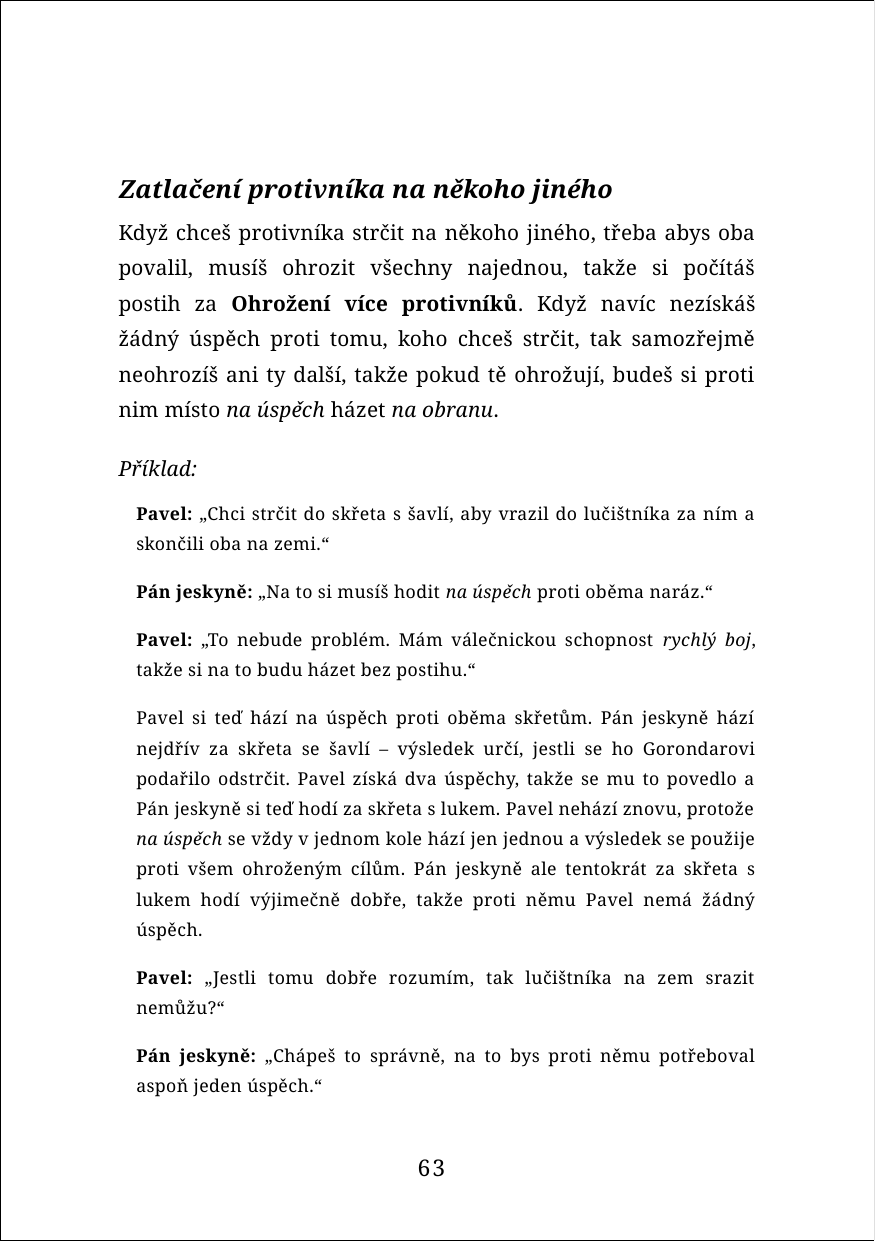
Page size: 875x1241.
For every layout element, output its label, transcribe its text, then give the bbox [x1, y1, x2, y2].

text Pavel si teď hází na úspěch proti oběma skřetům. Pán jeskyně hází nejdřív za skřeta se šavlí – výsledek určí, jestli se ho Gorondarovi podařilo odstrčit. Pavel získá dva úspěchy, takže se mu to povedlo a Pán jeskyně si teď hodí za skřeta s lukem. Pavel nehází znovu, protože na úspěch se vždy v jednom kole hází jen jednou a výsledek se použije proti všem ohroženým cílům. Pán jeskyně ale tentokrát za skřeta s lukem hodí výjimečně dobře, takže proti němu Pavel nemá žádný úspěch. [136, 706, 756, 941]
text Příklad: [118, 454, 756, 483]
text Pán jeskyně: „Chápeš to správně, na to bys proti němu potřeboval aspoň jeden úspěch.“ [136, 1043, 756, 1098]
text Pán jeskyně: „Na to si musíš hodit na úspěch proti oběma naráz.“ [136, 580, 756, 604]
subtitle Zatlačení protivníka na někoho jiného [118, 172, 756, 206]
text Pavel: „Jestli tomu dobře rozumím, tak lučištníka na zem srazit nemůžu?“ [136, 965, 756, 1019]
text Pavel: „To nebude problém. Mám válečnickou schopnost rychlý boj, takže si na to budu házet bez postihu.“ [136, 628, 756, 682]
text Pavel: „Chci strčit do skřeta s šavlí, aby vrazil do lučištníka za ním a skončili oba na zemi.“ [136, 502, 756, 556]
text Když chceš protivníka strčit na někoho jiného, třeba abys oba povalil, musíš ohrozit všechny najednou, takže si počítáš postih za Ohrožení více protivníků. Když navíc nezískáš žádný úspěch proti tomu, koho chceš strčit, tak samozřejmě neohrozíš ani ty další, takže pokud tě ohrožují, budeš si proti nim místo na úspěch házet na obranu. [118, 218, 756, 424]
